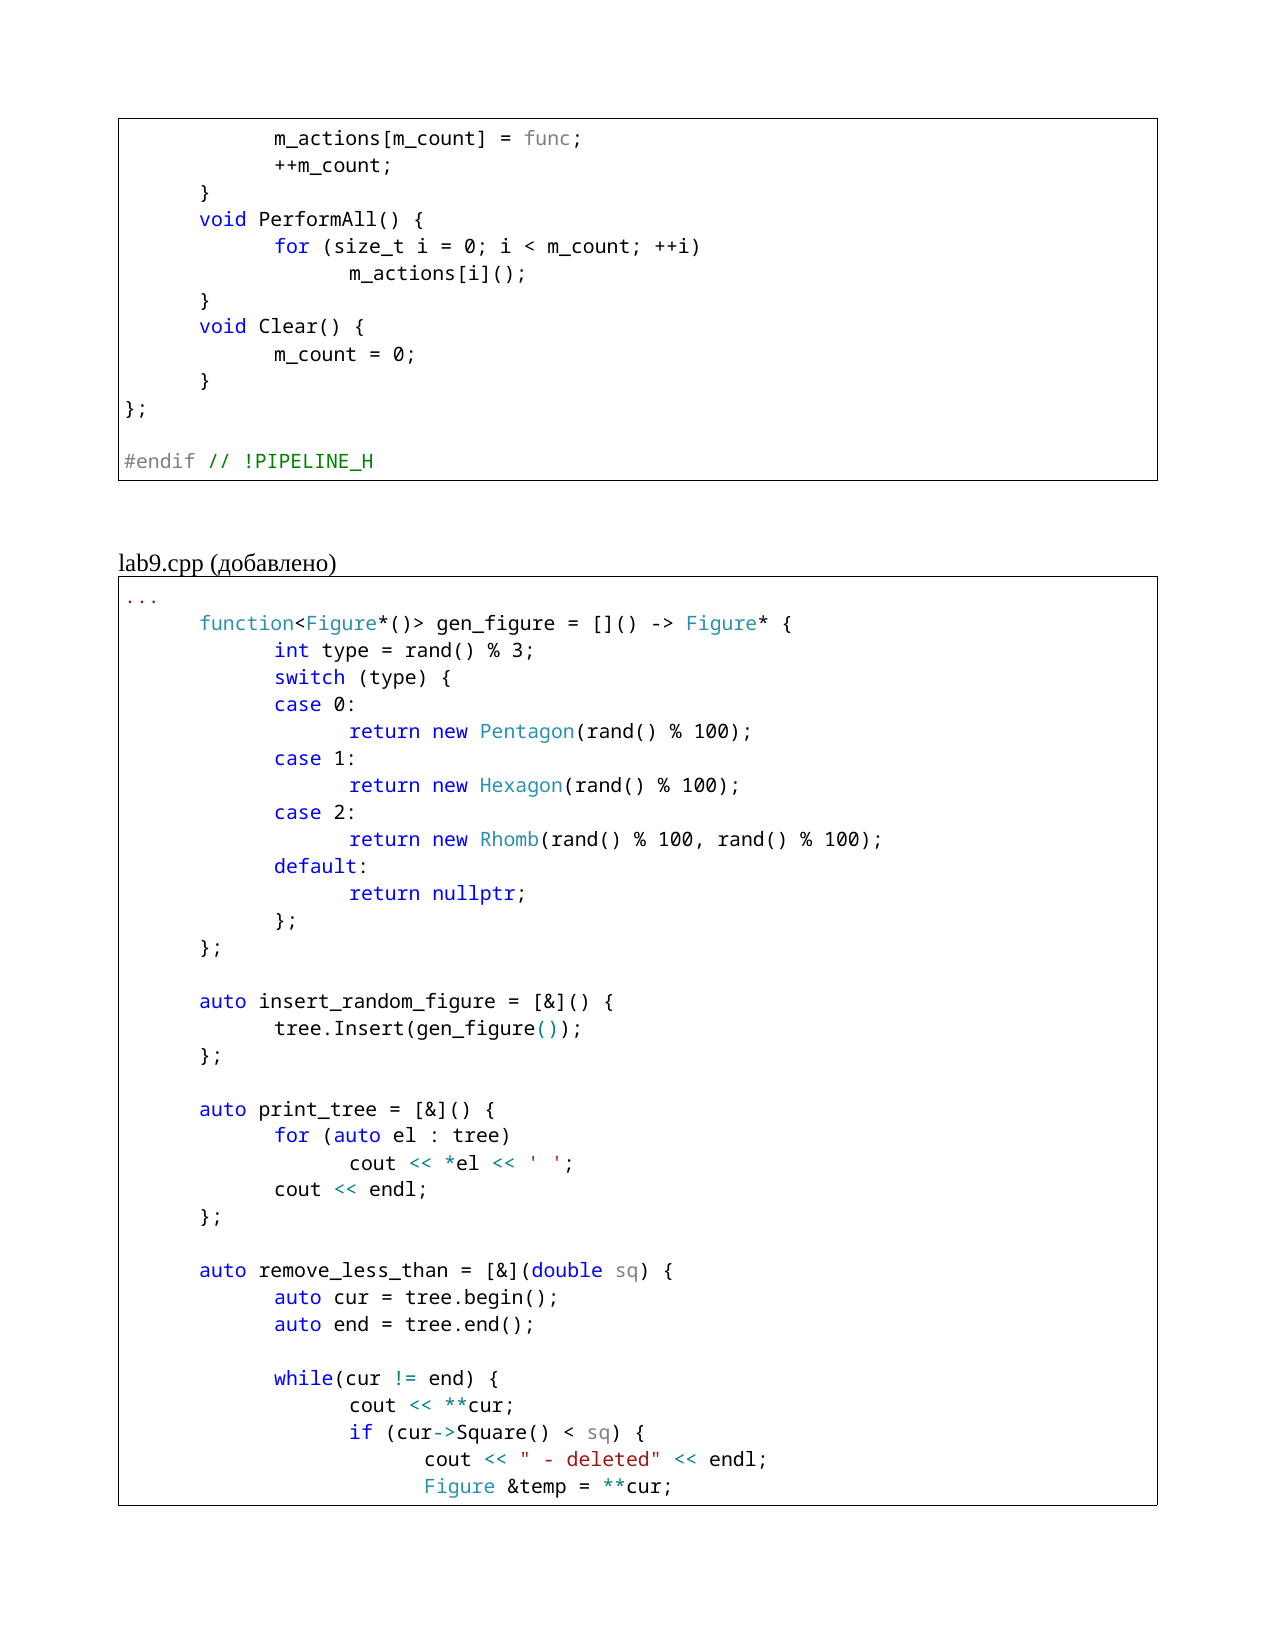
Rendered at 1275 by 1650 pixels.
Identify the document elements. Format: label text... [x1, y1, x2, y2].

table_header ... function<Figure*()> gen_figure = []() -> Figure* { int type = rand() % 3; switch (type) { case 0: return new Pentagon(rand() % 100); case 1: return new Hexagon(rand() % 100); case 2: return new Rhomb(rand() % 100, rand() % 100); default: return nullptr; }; }; auto insert_random_figure = [&]() { tree.Insert(gen_figure()); }; auto print_tree = [&]() { for (auto el : tree) cout << *el << ' '; cout << endl; }; auto remove_less_than = [&](double sq) { auto cur = tree.begin(); auto end = tree.end(); while(cur != end) { cout << **cur; if (cur->Square() < sq) { cout << " - deleted" << endl; Figure &temp = **cur; [119, 577, 1157, 1505]
table_header m_actions[m_count] = func; ++m_count; } void PerformAll() { for (size_t i = 0; i < m_count; ++i) m_actions[i](); } void Clear() { m_count = 0; } }; #endif // !PIPELINE_H [119, 119, 1157, 480]
text lab9.cpp (добавлено) [118, 548, 1157, 576]
